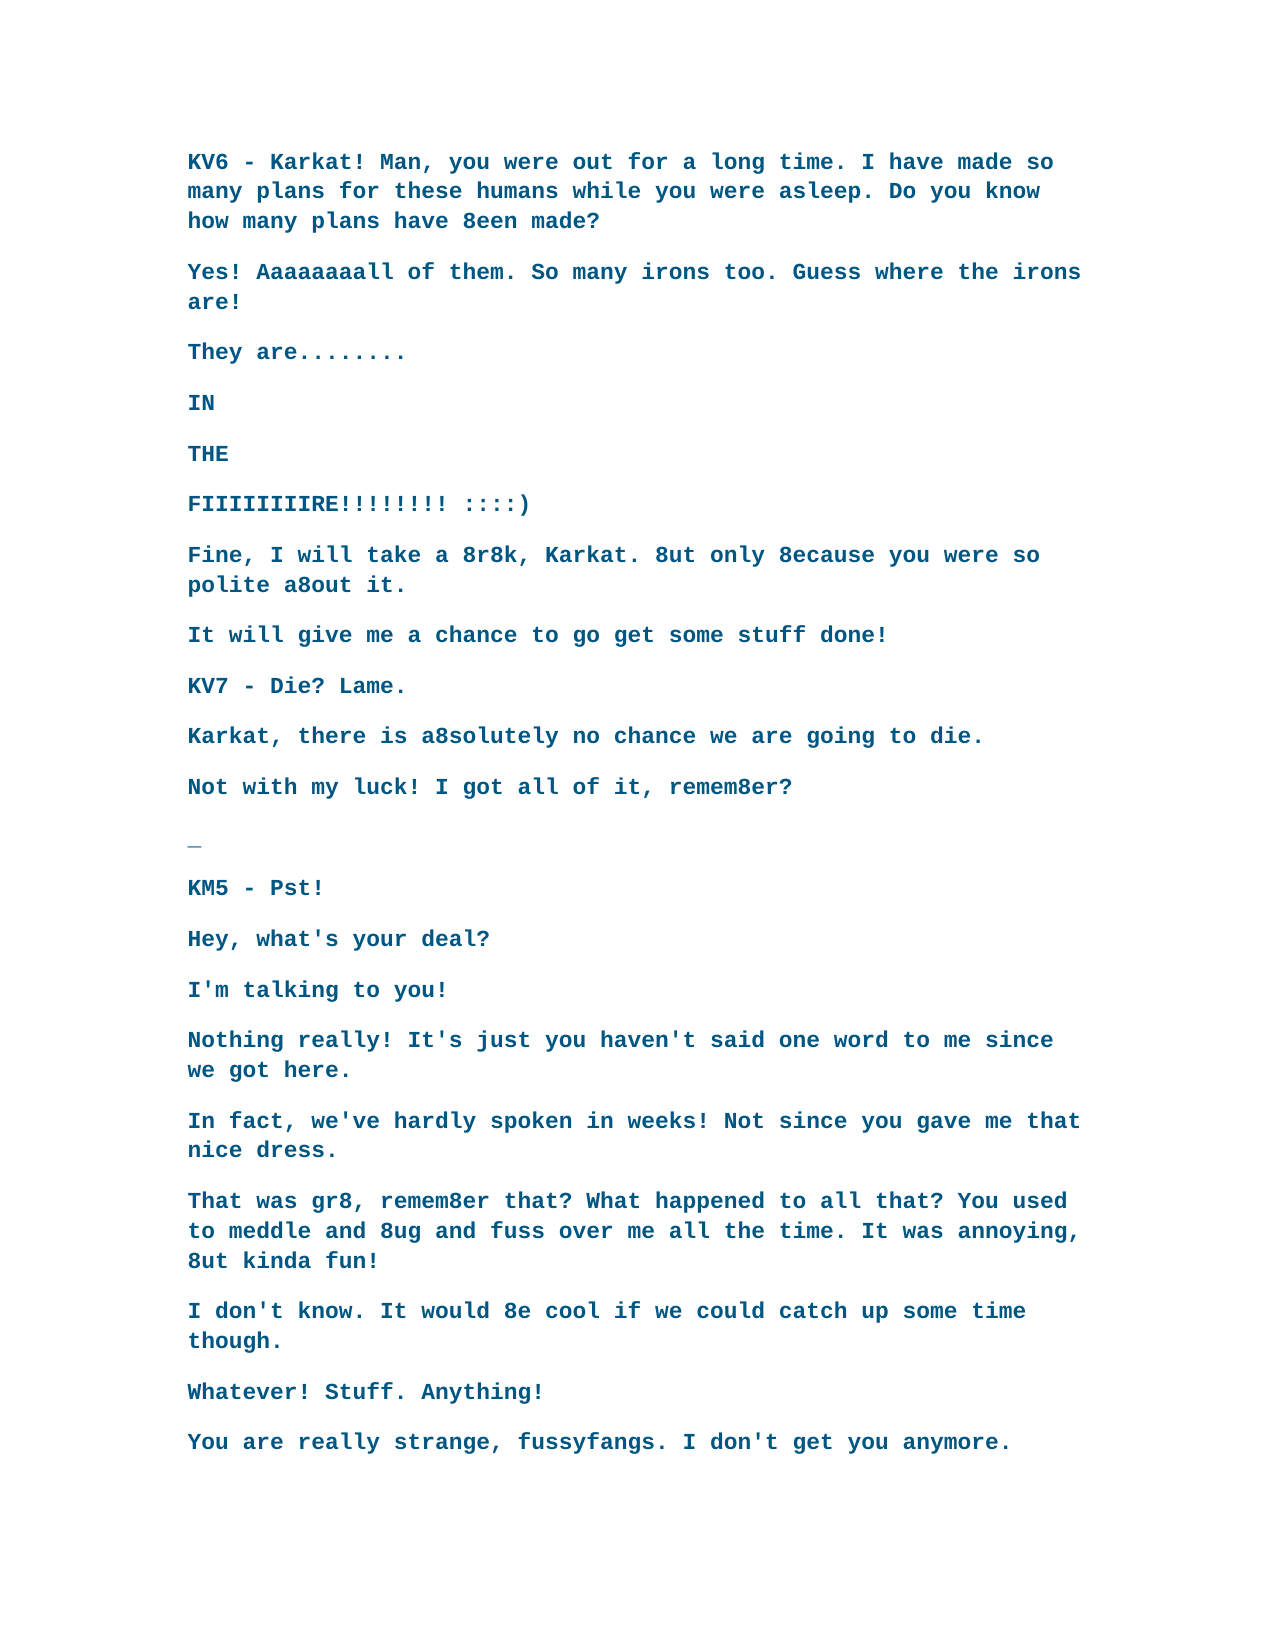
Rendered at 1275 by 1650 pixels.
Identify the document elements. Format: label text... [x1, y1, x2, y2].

text Not with my luck! I got all of it, remem8er? [187, 775, 1087, 801]
text They are........ [187, 341, 1087, 367]
text Whatever! Stuff. Anything! [187, 1380, 1087, 1406]
text You are really strange, fussyfangs. I don't get you anymore. [187, 1431, 1087, 1457]
text KV7 - Die? Lame. [187, 674, 1087, 700]
text THE [187, 442, 1087, 468]
text In fact, we've hardly spoken in weeks! Not since you gave me that nice dress. [187, 1109, 1087, 1165]
text KV6 - Karkat! Man, you were out for a long time. I have made so many plans for these humans while you were asleep. Do you know how many plans have 8een made? [187, 150, 1087, 236]
text Hey, what's your deal? [187, 927, 1087, 953]
text Fine, I will take a 8r8k, Karkat. 8ut only 8ecause you were so polite a8out it. [187, 543, 1087, 599]
text KM5 - Pst! [187, 877, 1087, 903]
text I don't know. It would 8e cool if we could catch up some time though. [187, 1299, 1087, 1355]
text I'm talking to you! [187, 978, 1087, 1004]
text That was gr8, remem8er that? What happened to all that? You used to meddle and 8ug and fuss over me all the time. It was annoying, 8ut kinda fun! [187, 1189, 1087, 1275]
text Nothing really! It's just you haven't said one word to me since we got here. [187, 1028, 1087, 1084]
text _ [187, 826, 1087, 852]
text FIIIIIIIIRE!!!!!!!! ::::) [187, 492, 1087, 518]
text IN [187, 391, 1087, 417]
text Yes! Aaaaaaaall of them. So many irons too. Guess where the irons are! [187, 260, 1087, 316]
text Karkat, there is a8solutely no chance we are going to die. [187, 725, 1087, 751]
text It will give me a chance to go get some stuff done! [187, 623, 1087, 649]
